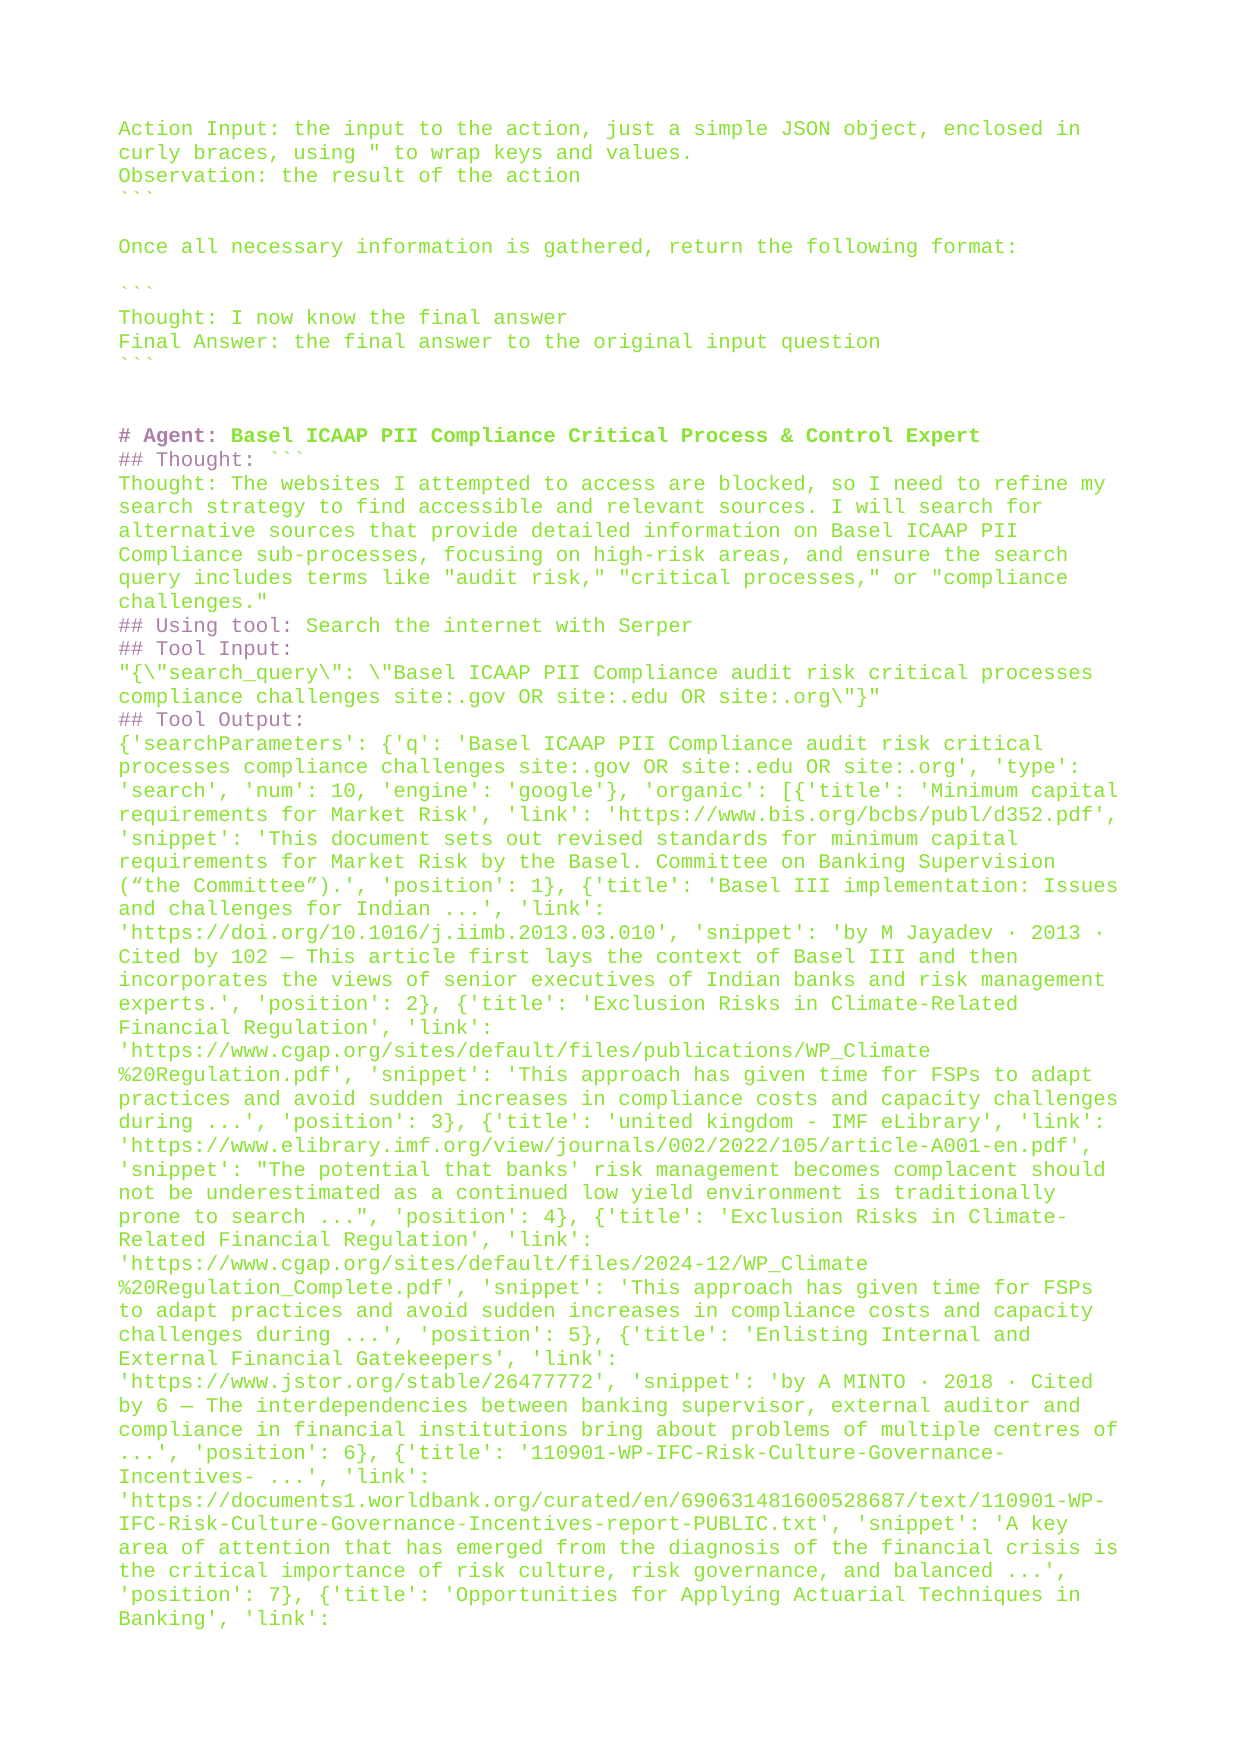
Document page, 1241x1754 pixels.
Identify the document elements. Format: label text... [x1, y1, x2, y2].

text Once all necessary information is gathered, return the following format: [118, 236, 1122, 260]
text ## Tool Input: [118, 638, 1122, 662]
text ``` [118, 189, 1122, 213]
text Final Answer: the final answer to the original input question [118, 331, 1122, 354]
text ``` [118, 284, 1122, 307]
text Thought: I now know the final answer [118, 307, 1122, 331]
text Action Input: the input to the action, just a simple JSON object, enclosed in curly braces, using " to wrap keys and values. [118, 118, 1122, 165]
text ``` [118, 354, 1122, 378]
text ## Thought: ``` [118, 449, 1122, 473]
text ## Tool Output: [118, 709, 1122, 733]
text {'searchParameters': {'q': 'Basel ICAAP PII Compliance audit risk critical processes compliance challenges site:.gov OR site:.edu OR site:.org', 'type': 'search', 'num': 10, 'engine': 'google'}, 'organic': [{'title': 'Minimum capital requirements for Market Risk', 'link': 'https://www.bis.org/bcbs/publ/d352.pdf', 'snippet': 'This document sets out revised standards for minimum capital requirements for Market Risk by the Basel. Committee on Banking Supervision (“the Committee”).', 'position': 1}, {'title': 'Basel III implementation: Issues and challenges for Indian ...', 'link': 'https://doi.org/10.1016/j.iimb.2013.03.010', 'snippet': 'by M Jayadev · 2013 · Cited by 102 — This article first lays the context of Basel III and then incorporates the views of senior executives of Indian banks and risk management experts.', 'position': 2}, {'title': 'Exclusion Risks in Climate-Related Financial Regulation', 'link': 'https://www.cgap.org/sites/default/files/publications/WP_Climate%20Regulation.pdf', 'snippet': 'This approach has given time for FSPs to adapt practices and avoid sudden increases in compliance costs and capacity challenges during ...', 'position': 3}, {'title': 'united kingdom - IMF eLibrary', 'link': 'https://www.elibrary.imf.org/view/journals/002/2022/105/article-A001-en.pdf', 'snippet': "The potential that banks' risk management becomes complacent should not be underestimated as a continued low yield environment is traditionally prone to search ...", 'position': 4}, {'title': 'Exclusion Risks in Climate-Related Financial Regulation', 'link': 'https://www.cgap.org/sites/default/files/2024-12/WP_Climate%20Regulation_Complete.pdf', 'snippet': 'This approach has given time for FSPs to adapt practices and avoid sudden increases in compliance costs and capacity challenges during ...', 'position': 5}, {'title': 'Enlisting Internal and External Financial Gatekeepers', 'link': 'https://www.jstor.org/stable/26477772', 'snippet': 'by A MINTO · 2018 · Cited by 6 — The interdependencies between banking supervisor, external auditor and compliance in financial institutions bring about problems of multiple centres of ...', 'position': 6}, {'title': '110901-WP-IFC-Risk-Culture-Governance-Incentives- ...', 'link': 'https://documents1.worldbank.org/curated/en/690631481600528687/text/110901-WP-IFC-Risk-Culture-Governance-Incentives-report-PUBLIC.txt', 'snippet': 'A key area of attention that has emerged from the diagnosis of the financial crisis is the critical importance of risk culture, risk governance, and balanced ...', 'position': 7}, {'title': 'Opportunities for Applying Actuarial Techniques in Banking', 'link': [118, 733, 1122, 1631]
text Observation: the result of the action [118, 165, 1122, 189]
text # Agent: Basel ICAAP PII Compliance Critical Process & Control Expert [118, 426, 1122, 449]
text Thought: The websites I attempted to access are blocked, so I need to refine my search strategy to find accessible and relevant sources. I will search for alternative sources that provide detailed information on Basel ICAAP PII Compliance sub-processes, focusing on high-risk areas, and ensure the search query includes terms like "audit risk," "critical processes," or "compliance challenges." [118, 473, 1122, 615]
text "{\"search_query\": \"Basel ICAAP PII Compliance audit risk critical processes compliance challenges site:.gov OR site:.edu OR site:.org\"}" [118, 662, 1122, 709]
text ## Using tool: Search the internet with Serper [118, 615, 1122, 638]
